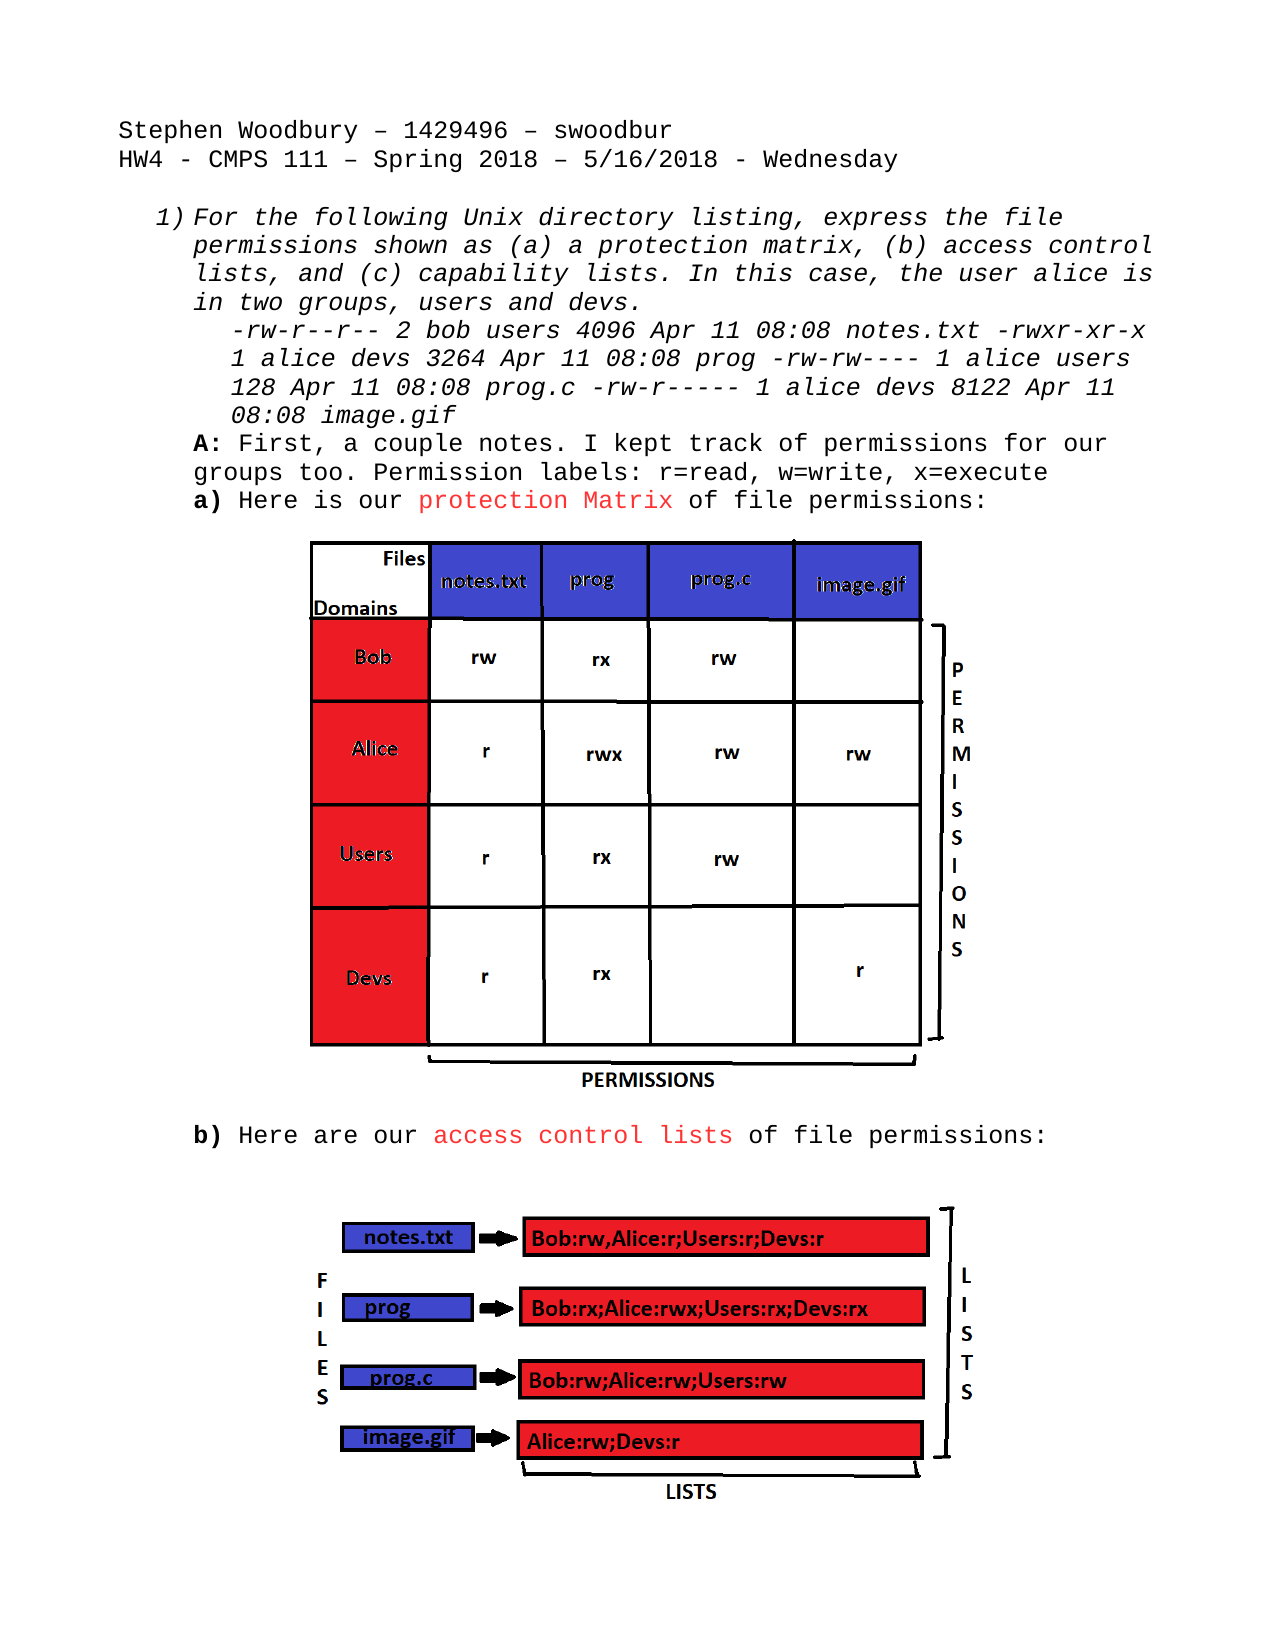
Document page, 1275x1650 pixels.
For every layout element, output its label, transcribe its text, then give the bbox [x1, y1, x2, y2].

list A: First, a couple notes. I kept track of permissions for our groups too. Permission labels: r=read, w=write, x=execute [156, 431, 1157, 488]
list -rw-r--r-- 2 bob users 4096 Apr 11 08:08 notes.txt -rwxr-xr-x 1 alice devs 3264 Apr 11 08:08 prog -rw-rw---- 1 alice users 128 Apr 11 08:08 prog.c -rw-r----- 1 alice devs 8122 Apr 11 08:08 image.gif [193, 318, 1157, 431]
picture [283, 1150, 992, 1525]
picture [271, 516, 1004, 1123]
list For the following Unix directory listing, express the file permissions shown as (a) a protection matrix, (b) access control lists, and (c) capability lists. In this case, the user alice is in two groups, users and devs. [156, 204, 1157, 318]
list a) Here is our protection Matrix of file permissions: [156, 488, 1157, 516]
list b) Here are our access control lists of file permissions: [156, 516, 1157, 1151]
